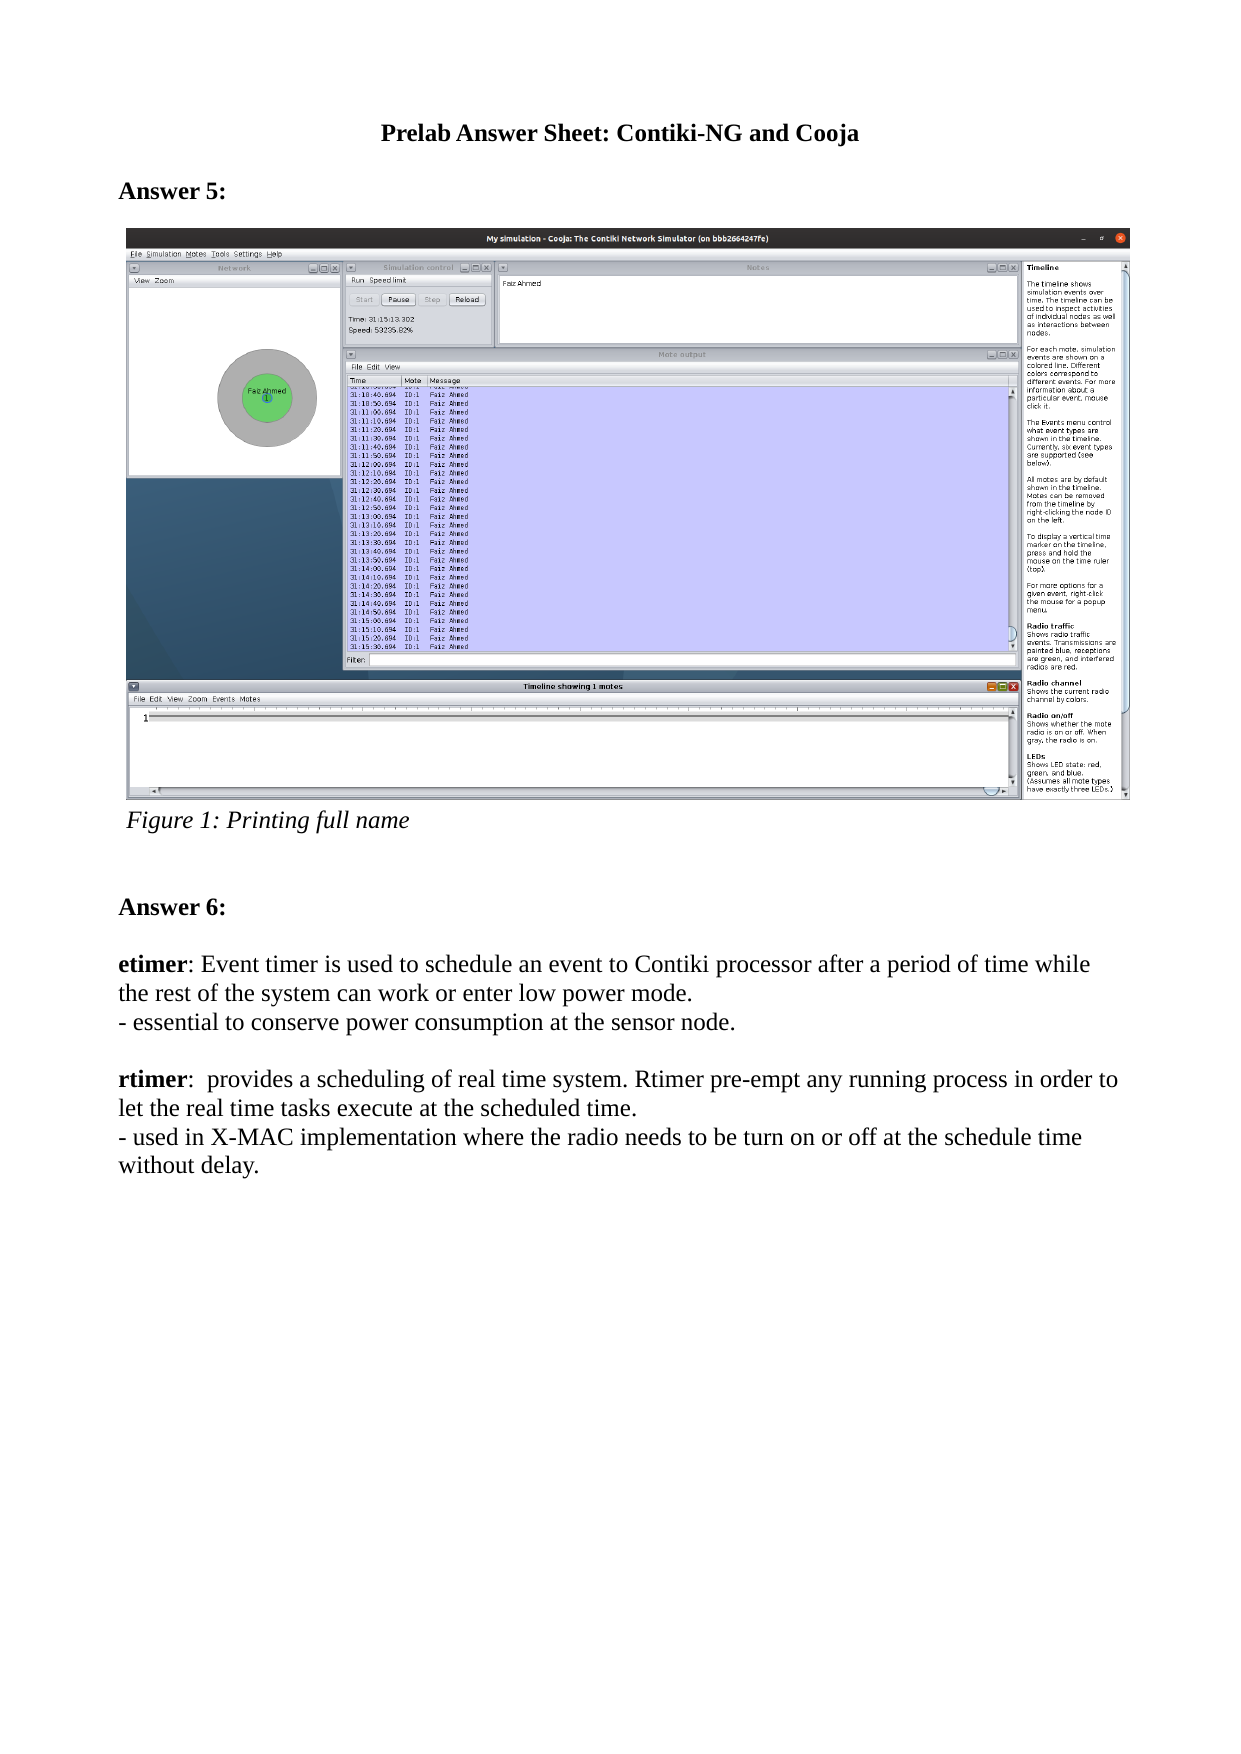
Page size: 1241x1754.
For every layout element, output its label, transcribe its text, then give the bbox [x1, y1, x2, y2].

text - essential to conserve power consumption at the sensor node. [118, 1007, 1122, 1035]
text rtimer: provides a scheduling of real time system. Rtimer pre-empt any running process in order to let the real time tasks execute at the scheduled time. [118, 1064, 1122, 1122]
picture [126, 228, 1130, 800]
text - used in X-MAC implementation where the radio needs to be turn on or off at the schedule time without delay. [118, 1122, 1122, 1179]
text etimer: Event timer is used to schedule an event to Contiki processor after a period of time while the rest of the system can work or enter low power mode. [118, 949, 1122, 1007]
text Figure 1: Printing full name [126, 800, 1130, 834]
text Answer 6: [118, 892, 1122, 920]
text Answer 5: [118, 176, 1122, 205]
